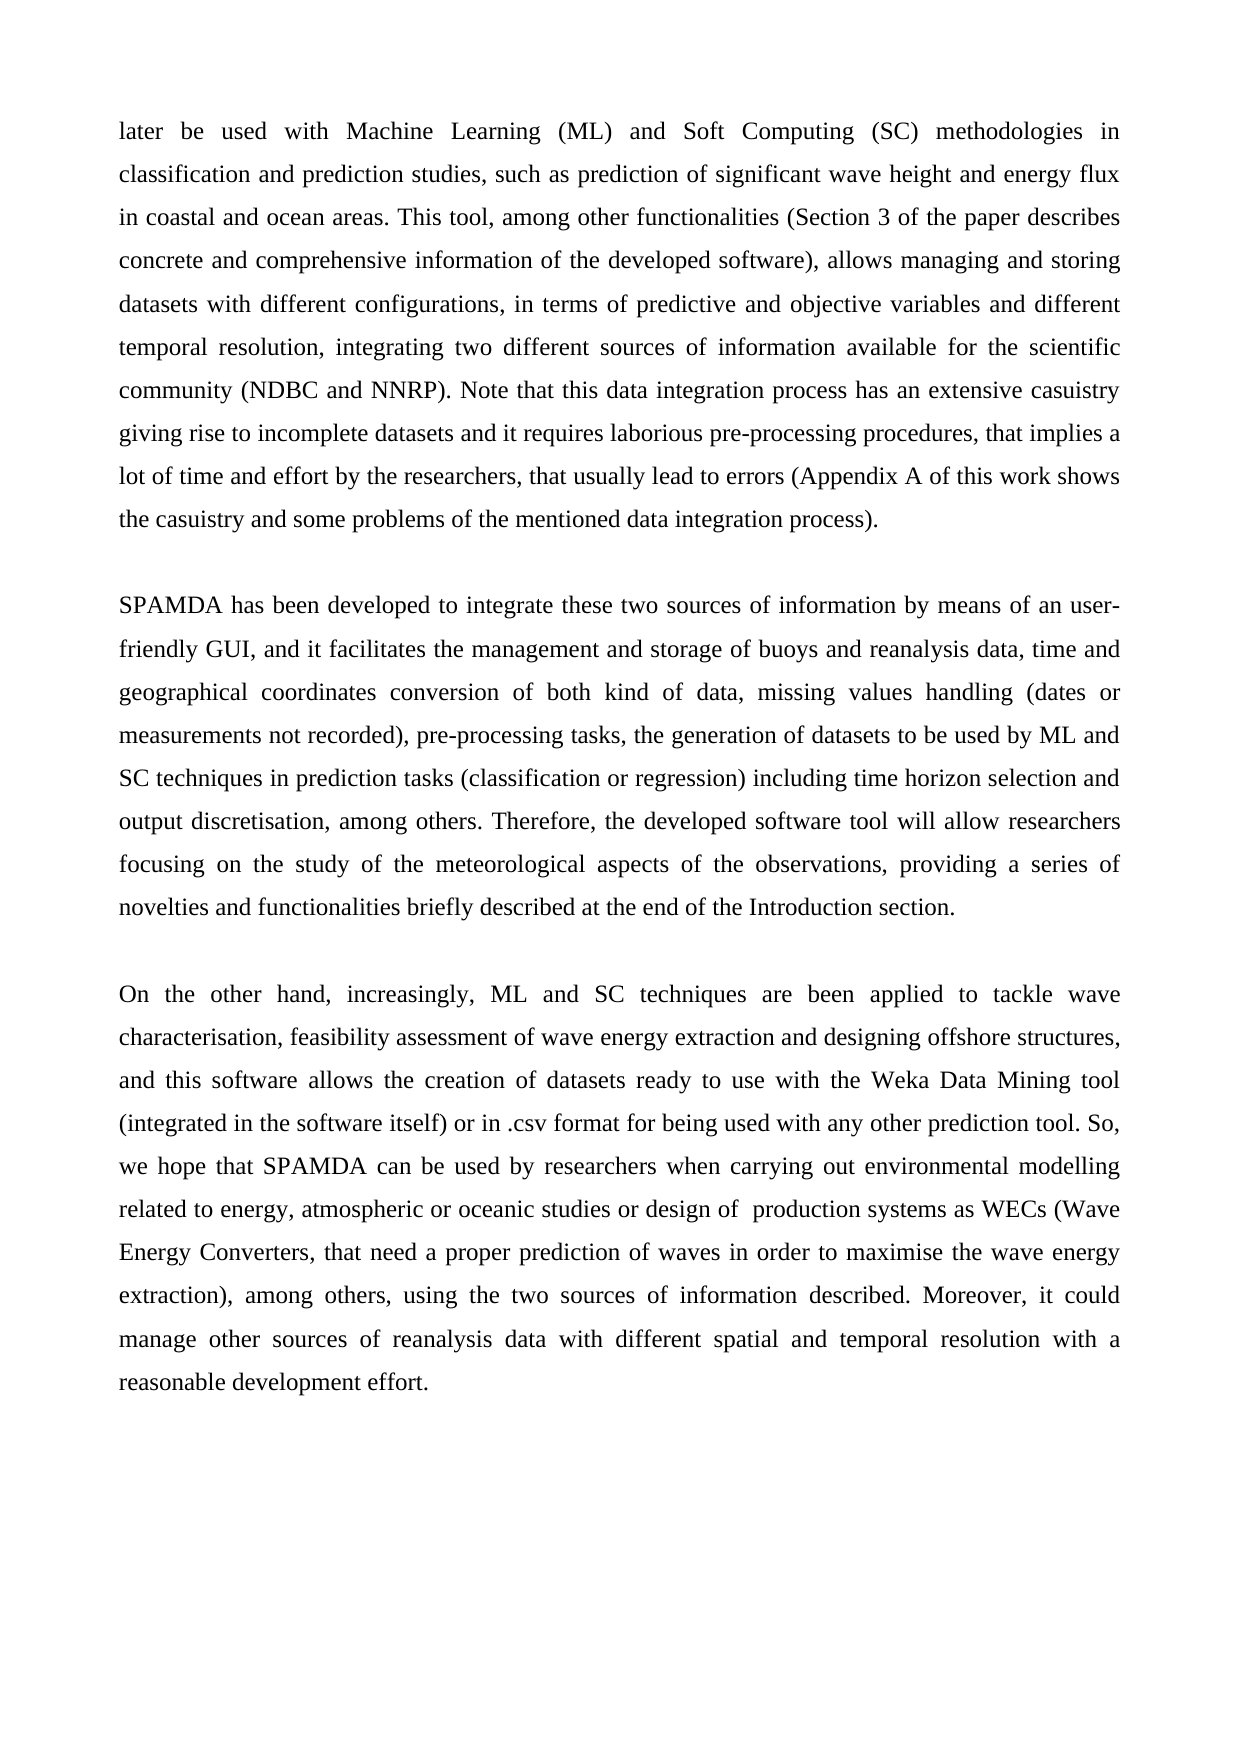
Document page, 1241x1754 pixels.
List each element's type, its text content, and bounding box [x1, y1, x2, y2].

text later be used with Machine Learning (ML) and Soft Computing (SC) methodologies in classification and prediction studies, such as prediction of significant wave height and energy flux in coastal and ocean areas. This tool, among other functionalities (Section 3 of the paper describes concrete and comprehensive information of the developed software), allows managing and storing datasets with different configurations, in terms of predictive and objective variables and different temporal resolution, integrating two different sources of information available for the scientific community (NDBC and NNRP). Note that this data integration process has an extensive casuistry giving rise to incomplete datasets and it requires laborious pre-processing procedures, that implies a lot of time and effort by the researchers, that usually lead to errors (Appendix A of this work shows the casuistry and some problems of the mentioned data integration process). [119, 116, 1121, 533]
text SPAMDA has been developed to integrate these two sources of information by means of an user-friendly GUI, and it facilitates the management and storage of buoys and reanalysis data, time and geographical coordinates conversion of both kind of data, missing values handling (dates or measurements not recorded), pre-processing tasks, the generation of datasets to be used by ML and SC techniques in prediction tasks (classification or regression) including time horizon selection and output discretisation, among others. Therefore, the developed software tool will allow researchers focusing on the study of the meteorological aspects of the observations, providing a series of novelties and functionalities briefly described at the end of the Introduction section. [119, 591, 1121, 921]
text On the other hand, increasingly, ML and SC techniques are been applied to tackle wave characterisation, feasibility assessment of wave energy extraction and designing offshore structures, and this software allows the creation of datasets ready to use with the Weka Data Mining tool (integrated in the software itself) or in .csv format for being used with any other prediction tool. So, we hope that SPAMDA can be used by researchers when carrying out environmental modelling related to energy, atmospheric or oceanic studies or design of production systems as WECs (Wave Energy Converters, that need a proper prediction of waves in order to maximise the wave energy extraction), among others, using the two sources of information described. Moreover, it could manage other sources of reanalysis data with different spatial and temporal resolution with a reasonable development effort. [119, 979, 1121, 1396]
